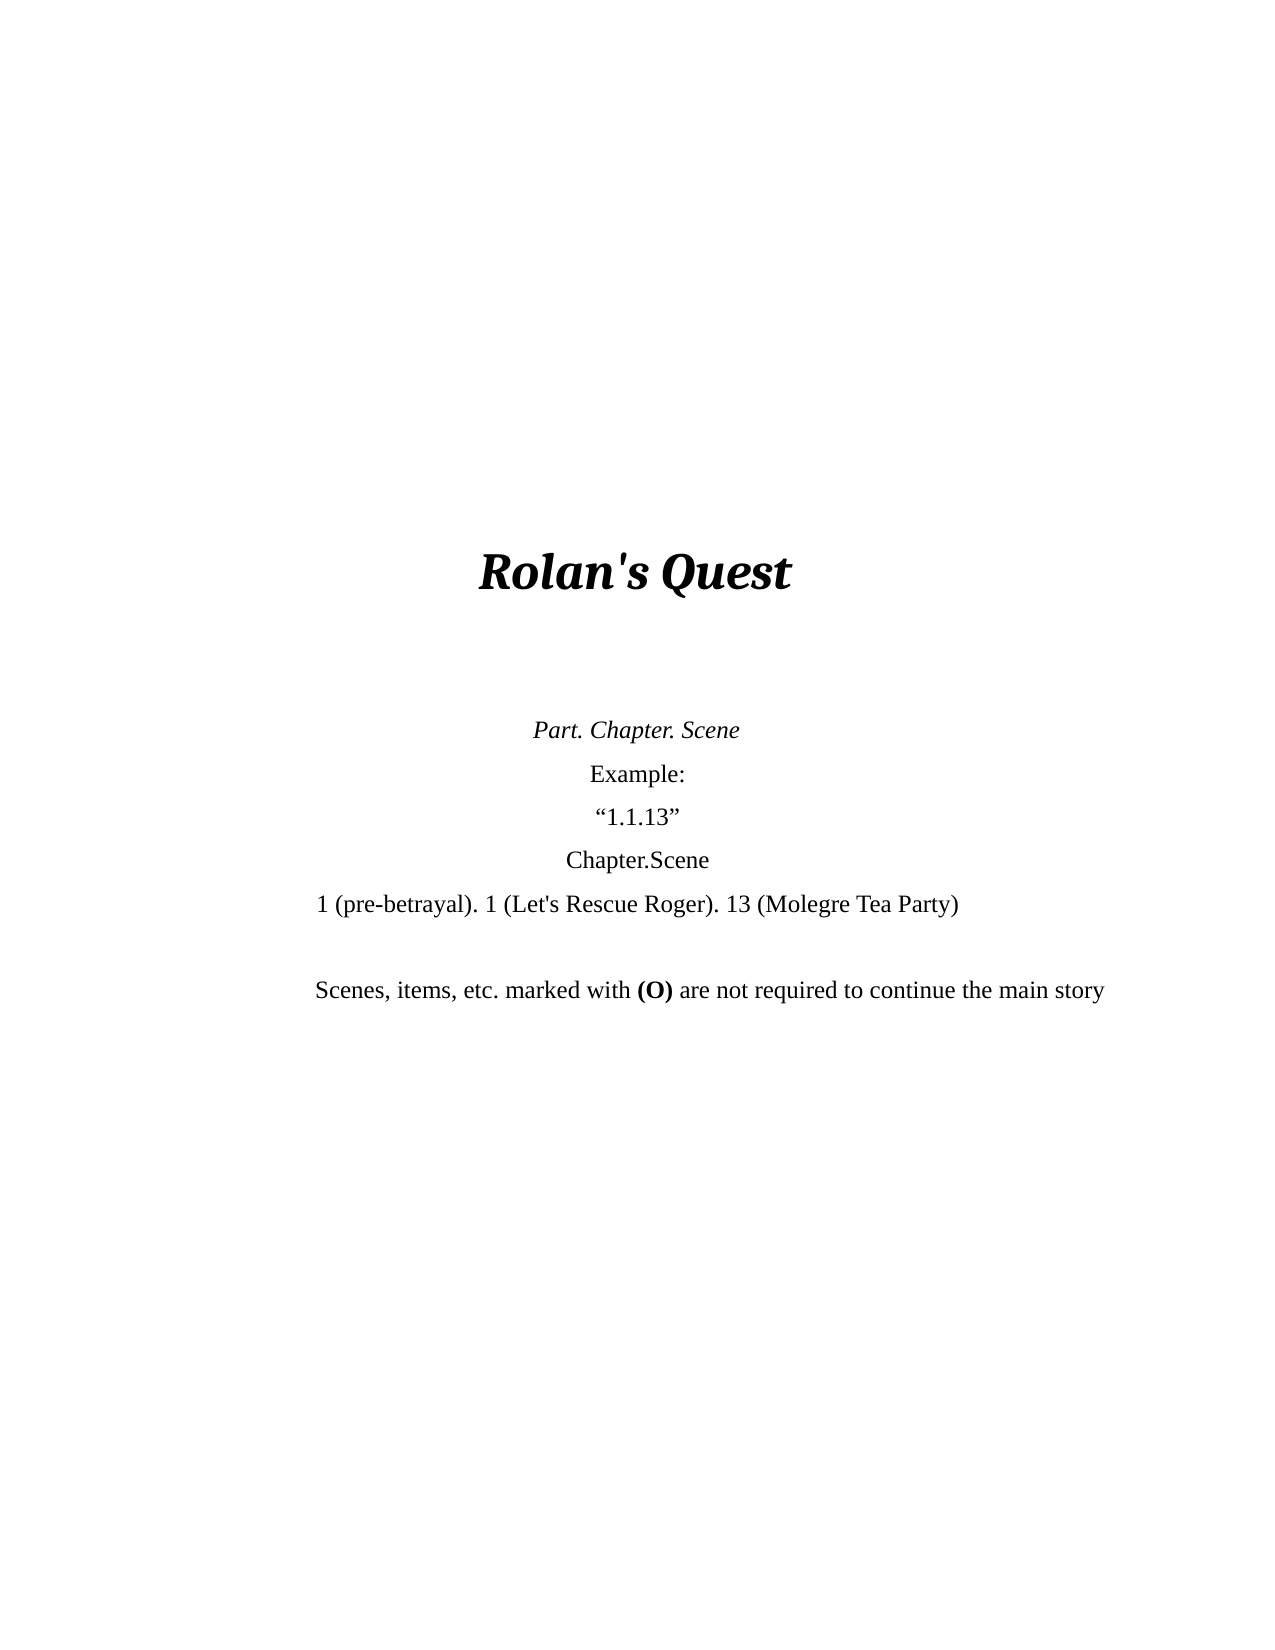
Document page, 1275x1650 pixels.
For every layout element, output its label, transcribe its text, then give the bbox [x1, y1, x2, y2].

text Chapter.Scene [118, 846, 1157, 874]
text Example: [118, 759, 1157, 788]
text 1 (pre-betrayal). 1 (Let's Rescue Roger). 13 (Molegre Tea Party) [118, 889, 1157, 918]
text “1.1.13” [118, 802, 1157, 831]
text Rolan's Quest [118, 542, 1157, 602]
text Scenes, items, etc. marked with (O) are not required to continue the main story [315, 976, 1157, 1004]
text Part. Chapter. Scene [118, 716, 1157, 744]
